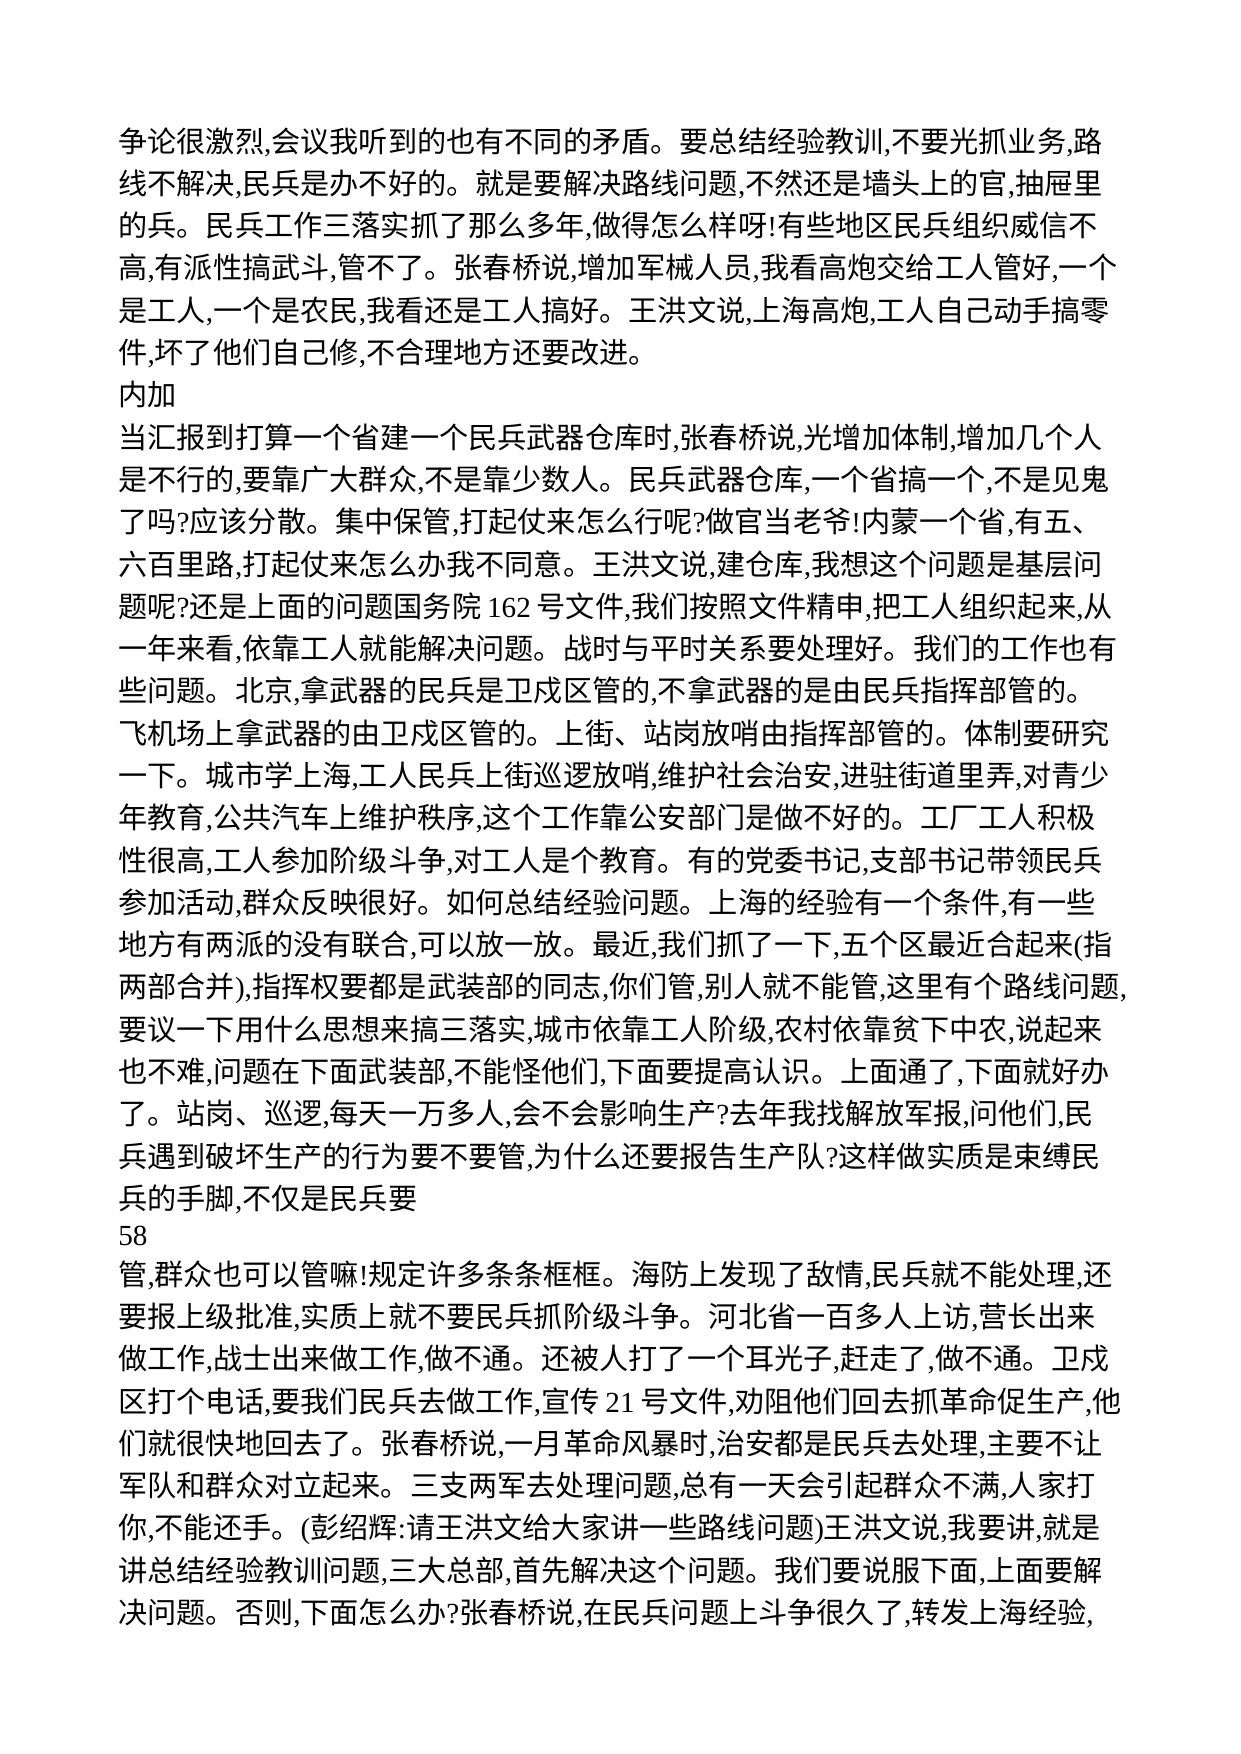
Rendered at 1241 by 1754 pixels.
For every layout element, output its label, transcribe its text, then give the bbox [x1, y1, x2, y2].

text 管,群众也可以管嘛!规定许多条条框框。海防上发现了敌情,民兵就不能处理,还要报上级批准,实质上就不要民兵抓阶级斗争。河北省一百多人上访,营长出来做工作,战士出来做工作,做不通。还被人打了一个耳光子,赶走了,做不通。卫戍区打个电话,要我们民兵去做工作,宣传21号文件,劝阻他们回去抓革命促生产,他们就很快地回去了。张春桥说,一月革命风暴时,治安都是民兵去处理,主要不让军队和群众对立起来。三支两军去处理问题,总有一天会引起群众不满,人家打你,不能还手。(彭绍辉:请王洪文给大家讲一些路线问题)王洪文说,我要讲,就是讲总结经验教训问题,三大总部,首先解决这个问题。我们要说服下面,上面要解决问题。否则,下面怎么办?张春桥说,在民兵问题上斗争很久了,转发上海经验, [118, 1251, 1122, 1632]
text 当汇报到打算一个省建一个民兵武器仓库时,张春桥说,光增加体制,增加几个人是不行的,要靠广大群众,不是靠少数人。民兵武器仓库,一个省搞一个,不是见鬼了吗?应该分散。集中保管,打起仗来怎么行呢?做官当老爷!内蒙一个省,有五、六百里路,打起仗来怎么办我不同意。王洪文说,建仓库,我想这个问题是基层问题呢?还是上面的问题国务院162号文件,我们按照文件精申,把工人组织起来,从一年来看,依靠工人就能解决问题。战时与平时关系要处理好。我们的工作也有些问题。北京,拿武器的民兵是卫戍区管的,不拿武器的是由民兵指挥部管的。飞机场上拿武器的由卫戍区管的。上街、站岗放哨由指挥部管的。体制要研究一下。城市学上海,工人民兵上街巡逻放哨,维护社会治安,进驻街道里弄,对青少年教育,公共汽车上维护秩序,这个工作靠公安部门是做不好的。工厂工人积极性很高,工人参加阶级斗争,对工人是个教育。有的党委书记,支部书记带领民兵参加活动,群众反映很好。如何总结经验问题。上海的经验有一个条件,有一些地方有两派的没有联合,可以放一放。最近,我们抓了一下,五个区最近合起来(指两部合并),指挥权要都是武装部的同志,你们管,别人就不能管,这里有个路线问题,要议一下用什么思想来搞三落实,城市依靠工人阶级,农村依靠贫下中农,说起来也不难,问题在下面武装部,不能怪他们,下面要提高认识。上面通了,下面就好办了。站岗、巡逻,每天一万多人,会不会影响生产?去年我找解放军报,问他们,民兵遇到破坏生产的行为要不要管,为什么还要报告生产队?这样做实质是束缚民兵的手脚,不仅是民兵要 [118, 414, 1122, 1218]
text 58 [118, 1218, 1122, 1251]
text 议不一致,与《纪要》不一致是赞成,还是不赞成?我是赞成,你的会议路线不对头。我要不赞成,讲了使同志们的思想混乱。今天,就照个相吧!王洪文说,与《纪要》不一致,讲有困难呀!光接见一下,照个相,何必呢?靠我们讲讲,能讲清楚吗?不去抓调查研究,不总结一点经验,六五年到现在,形势在发展,民兵发展很大,民兵工作要适应这个形势。现在民兵形势发展这样快,用六五年以前办法做民兵工作就不行了。有人听到民兵“改造两字,可不得了啦!改造是毛主席提出的。有人说什么人发明的?民兵就不能改造吗?解放军也要改造,高级干部也要改造。我们每个人在斗争中改造世界观嘛!这次会议上,对改造就有不同看法,你们有没有?北京一度争论很激烈,会议我听到的也有不同的矛盾。要总结经验教训,不要光抓业务,路线不解决,民兵是办不好的。就是要解决路线问题,不然还是墙头上的官,抽屉里的兵。民兵工作三落实抓了那么多年,做得怎么样呀!有些地区民兵组织威信不高,有派性搞武斗,管不了。张春桥说,增加军械人员,我看高炮交给工人管好,一个是工人,一个是农民,我看还是工人搞好。王洪文说,上海高炮,工人自己动手搞零件,坏了他们自己修,不合理地方还要改进。 [118, 118, 1122, 372]
text 内加 [118, 372, 1122, 414]
